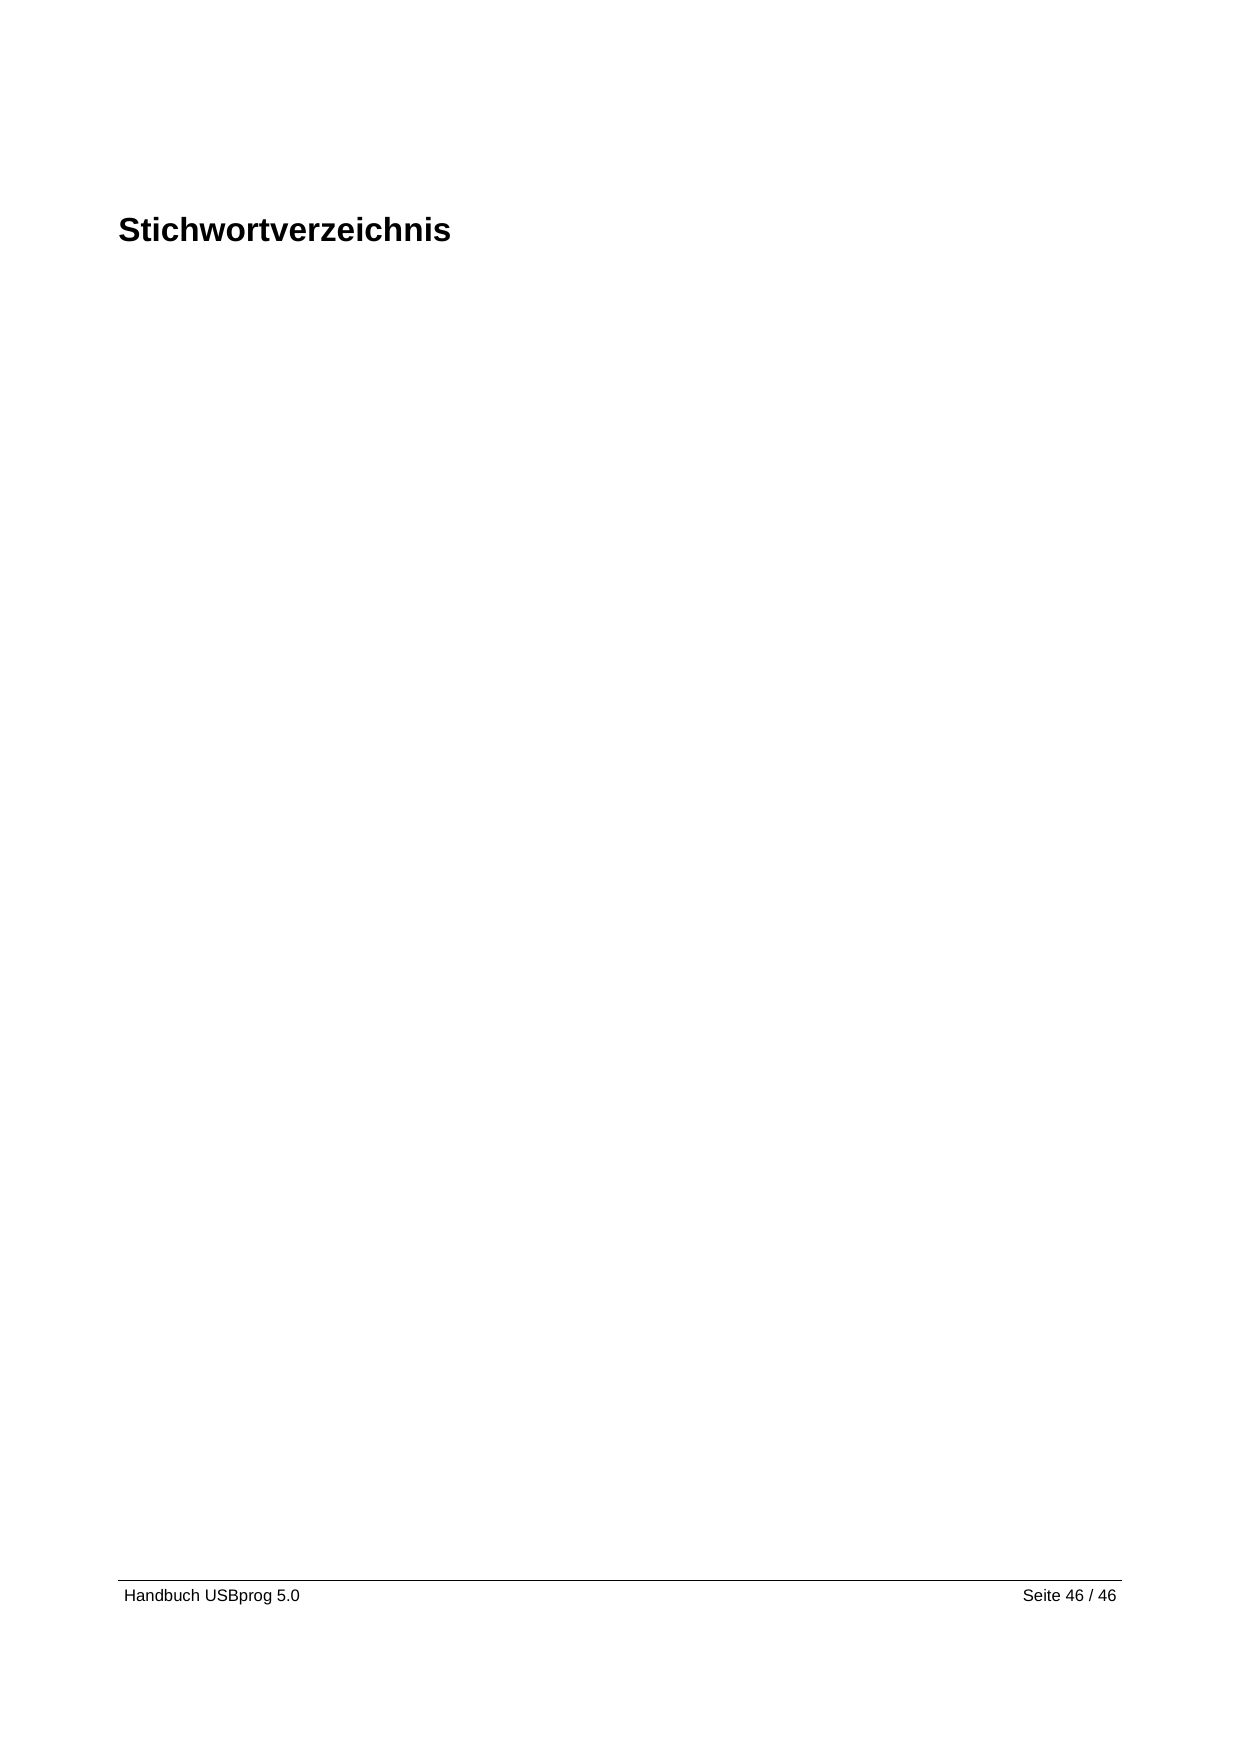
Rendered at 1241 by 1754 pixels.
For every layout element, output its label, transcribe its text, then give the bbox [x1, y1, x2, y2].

subtitle Stichwortverzeichnis [118, 211, 1122, 249]
